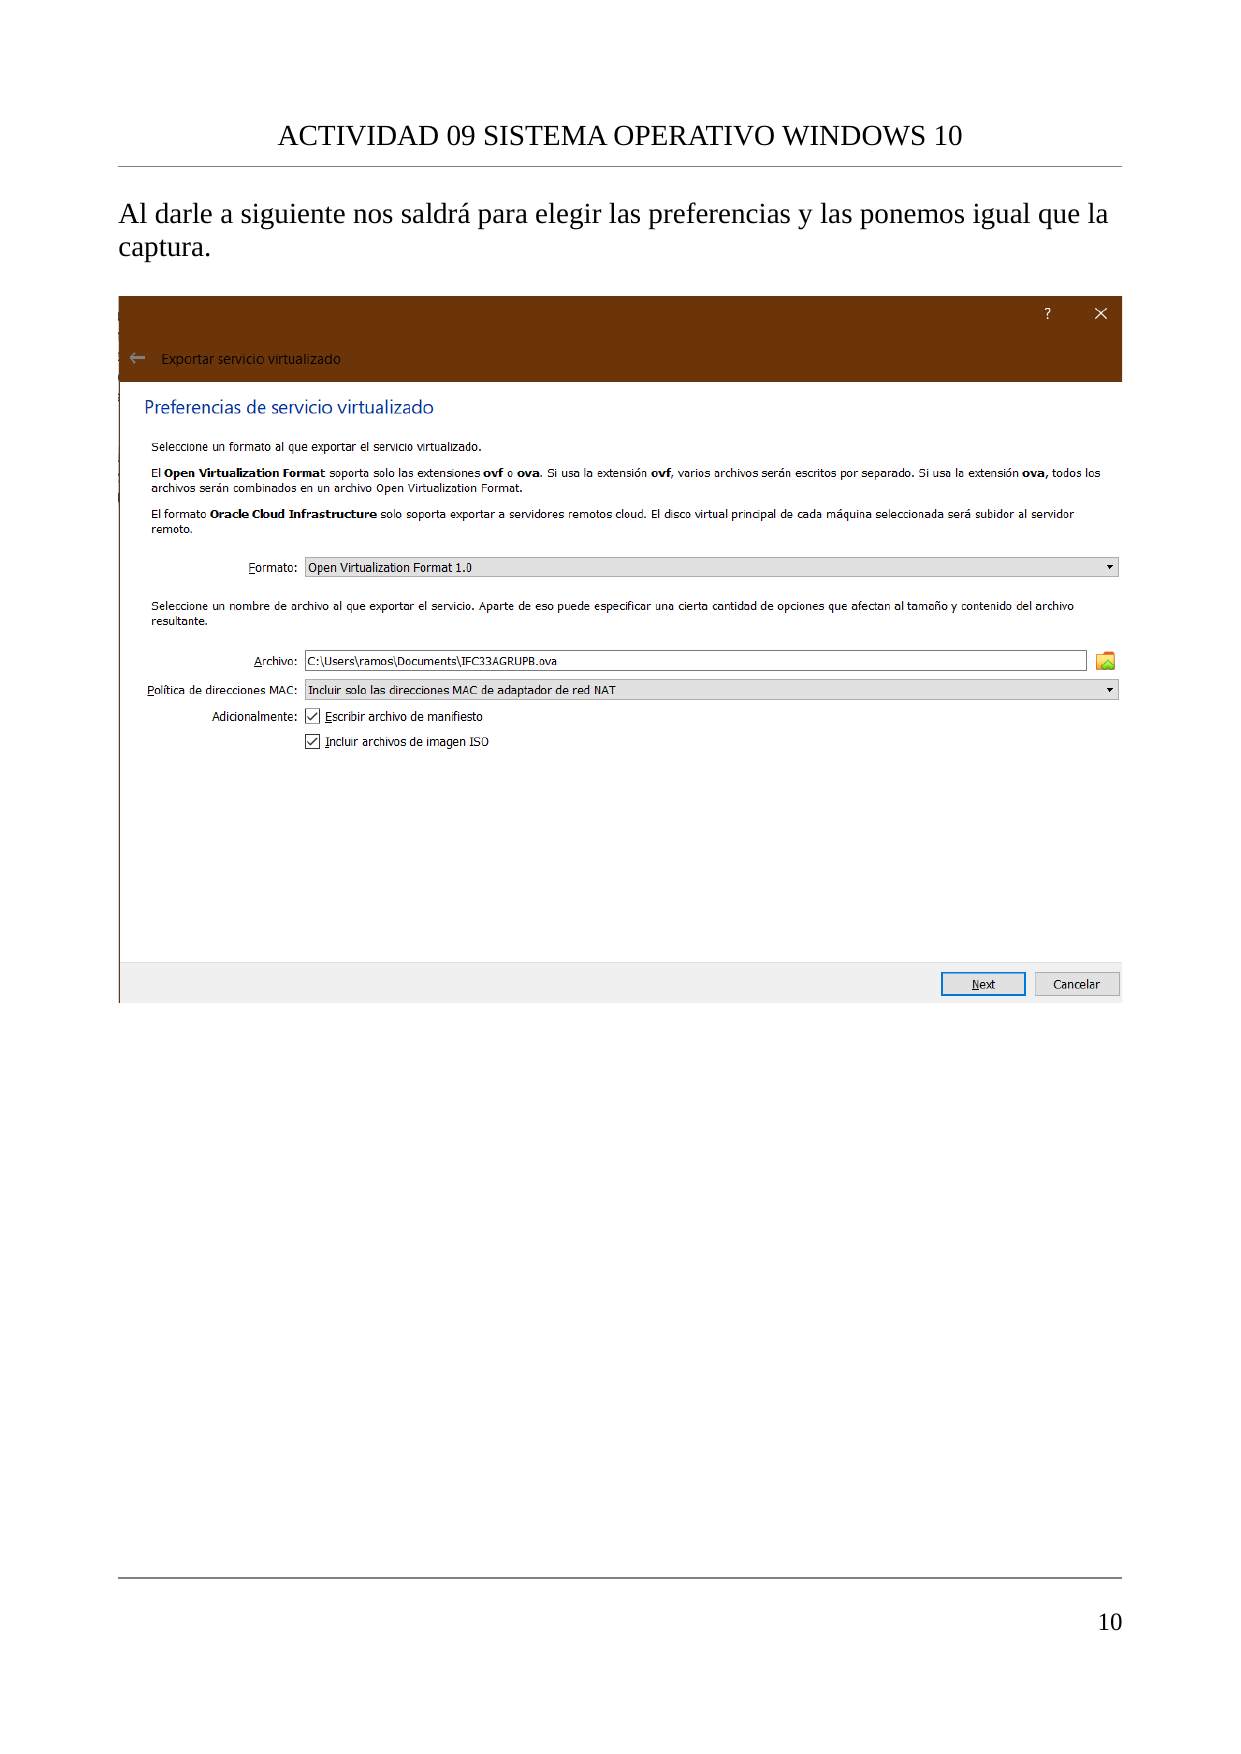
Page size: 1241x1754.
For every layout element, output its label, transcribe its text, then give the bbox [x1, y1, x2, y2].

text Al darle a siguiente nos saldrá para elegir las preferencias y las ponemos igual que la captura. [118, 196, 1122, 263]
picture [118, 296, 1123, 1003]
